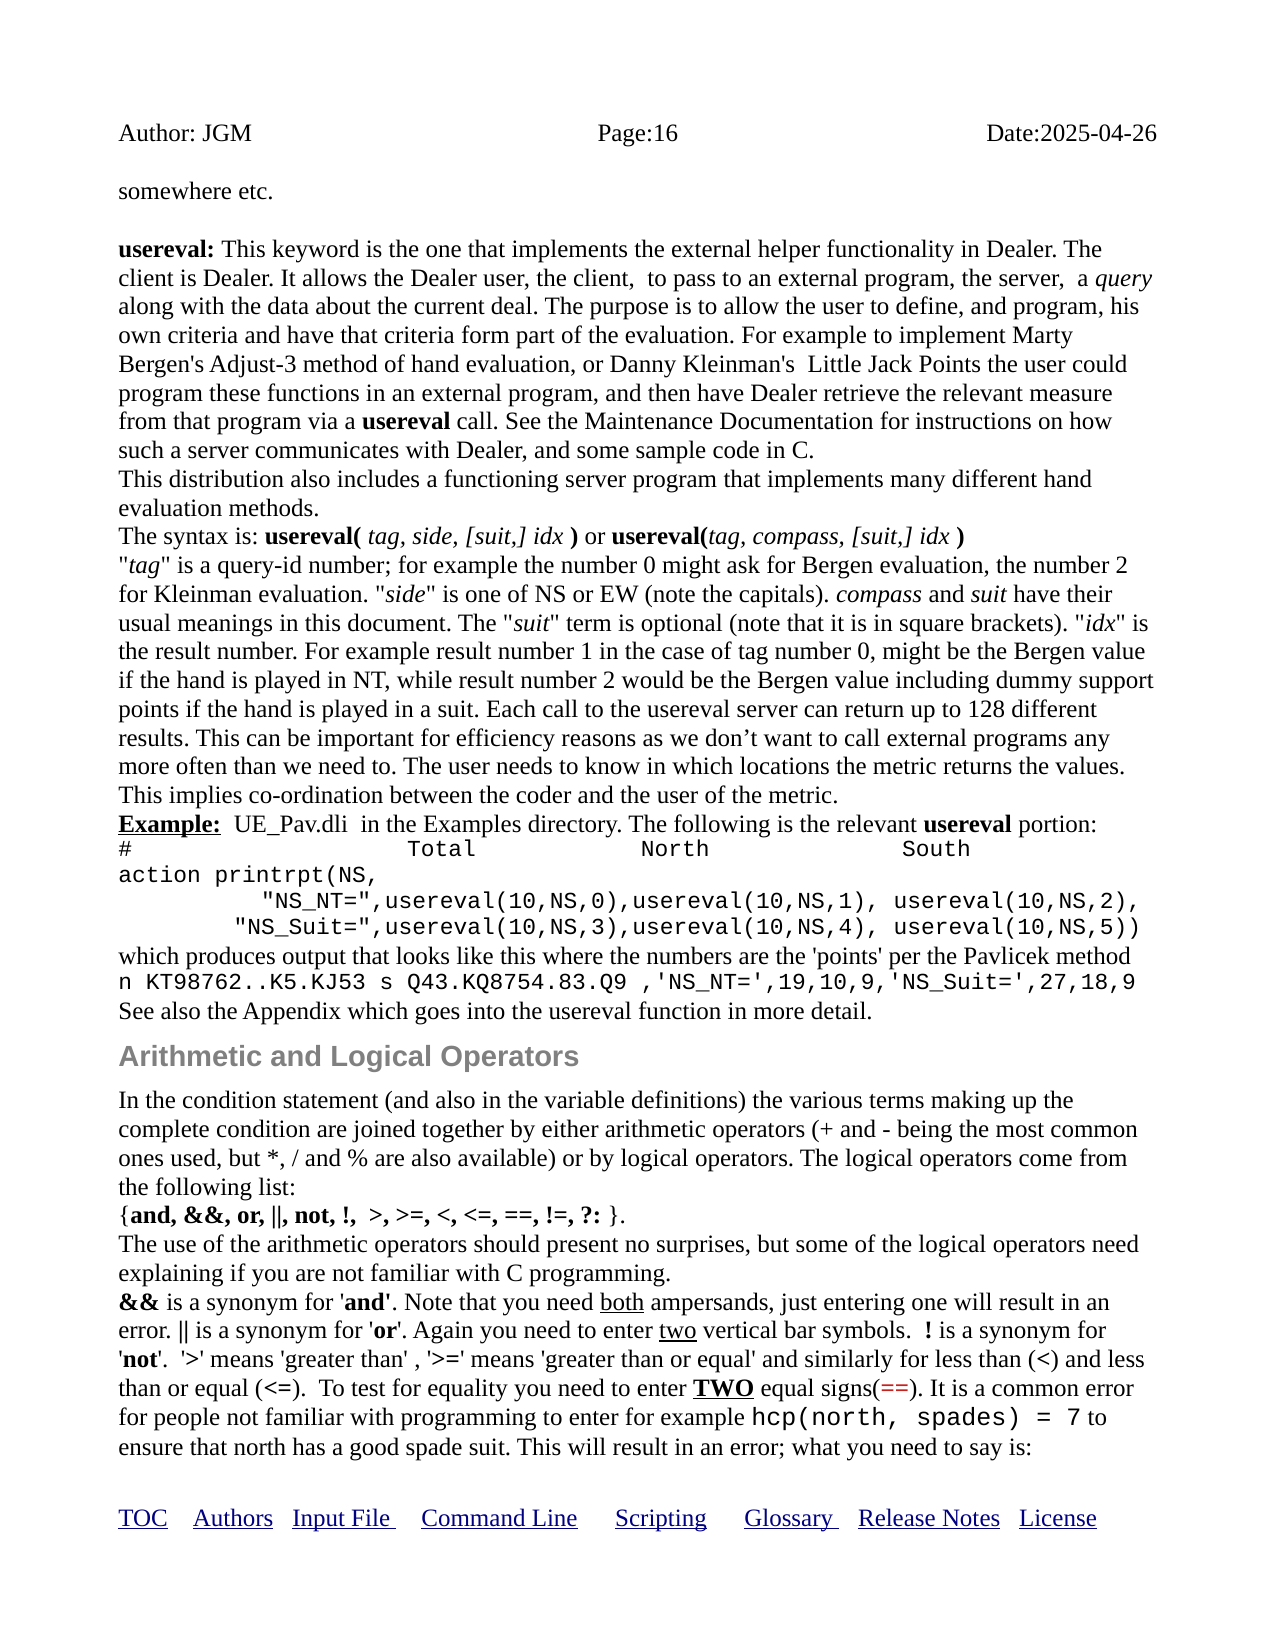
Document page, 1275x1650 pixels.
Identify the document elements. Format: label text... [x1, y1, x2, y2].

text This distribution also includes a functioning server program that implements many different hand evaluation methods. [118, 464, 1157, 521]
text && is a synonym for 'and'. Note that you need both ampersands, just entering one will result in an error. || is a synonym for 'or'. Again you need to enter two vertical bar symbols. ! is a synonym for 'not'. '>' means 'greater than' , '>=' means 'greater than or equal' and similarly for less than (<) and less than or equal (<=). To test for equality you need to enter TWO equal signs(==). It is a common error for people not familiar with programming to enter for example hcp(north, spades) = 7 to ensure that north has a good spade suit. This will result in an error; what you need to say is: [118, 1287, 1157, 1461]
text which produces output that looks like this where the numbers are the 'points' per the Pavlicek method [118, 941, 1157, 970]
text See also the Appendix which goes into the usereval function in more detail. [118, 996, 1157, 1025]
text # Total North South [118, 838, 1157, 863]
text The syntax is: usereval( tag, side, [suit,] idx ) or usereval(tag, compass, [suit,] idx ) [118, 521, 1157, 550]
text {and, &&, or, ||, not, !, >, >=, <, <=, ==, !=, ?: }. [118, 1200, 1157, 1229]
text This implies co-ordination between the coder and the user of the metric. [118, 780, 1157, 809]
text usereval: This keyword is the one that implements the external helper functionality in Dealer. The client is Dealer. It allows the Dealer user, the client, to pass to an external program, the server, a query along with the data about the current deal. The purpose is to allow the user to define, and program, his own criteria and have that criteria form part of the evaluation. For example to implement Marty Bergen's Adjust-3 method of hand evaluation, or Danny Kleinman's Little Jack Points the user could program these functions in an external program, and then have Dealer retrieve the relevant measure from that program via a usereval call. See the Maintenance Documentation for instructions on how such a server communicates with Dealer, and some sample code in C. [118, 234, 1157, 464]
text somewhere etc. [118, 176, 1157, 205]
text action printrpt(NS, [118, 863, 1157, 889]
text "tag" is a query-id number; for example the number 0 might ask for Bergen evaluation, the number 2 for Kleinman evaluation. "side" is one of NS or EW (note the capitals). compass and suit have their usual meanings in this document. The "suit" term is optional (note that it is in square brackets). "idx" is the result number. For example result number 1 in the case of tag number 0, might be the Bergen value if the hand is played in NT, while result number 2 would be the Bergen value including dummy support points if the hand is played in a suit. Each call to the usereval server can return up to 128 different results. This can be important for efficiency reasons as we don’t want to call external programs any more often than we need to. The user needs to know in which locations the metric returns the values. [118, 550, 1157, 780]
text "NS_Suit=",usereval(10,NS,3),usereval(10,NS,4), usereval(10,NS,5)) [118, 915, 1157, 941]
text Example: UE_Pav.dli in the Examples directory. The following is the relevant usereval portion: [118, 809, 1157, 838]
text n KT98762..K5.KJ53 s Q43.KQ8754.83.Q9 ,'NS_NT=',19,10,9,'NS_Suit=',27,18,9 [118, 970, 1157, 996]
text The use of the arithmetic operators should present no surprises, but some of the logical operators need explaining if you are not familiar with C programming. [118, 1229, 1157, 1287]
text "NS_NT=",usereval(10,NS,0),usereval(10,NS,1), usereval(10,NS,2), [118, 889, 1157, 915]
text In the condition statement (and also in the variable definitions) the various terms making up the complete condition are joined together by either arithmetic operators (+ and - being the most common ones used, but *, / and % are also available) or by logical operators. The logical operators come from the following list: [118, 1085, 1157, 1200]
subtitle Arithmetic and Logical Operators [118, 1039, 1157, 1073]
